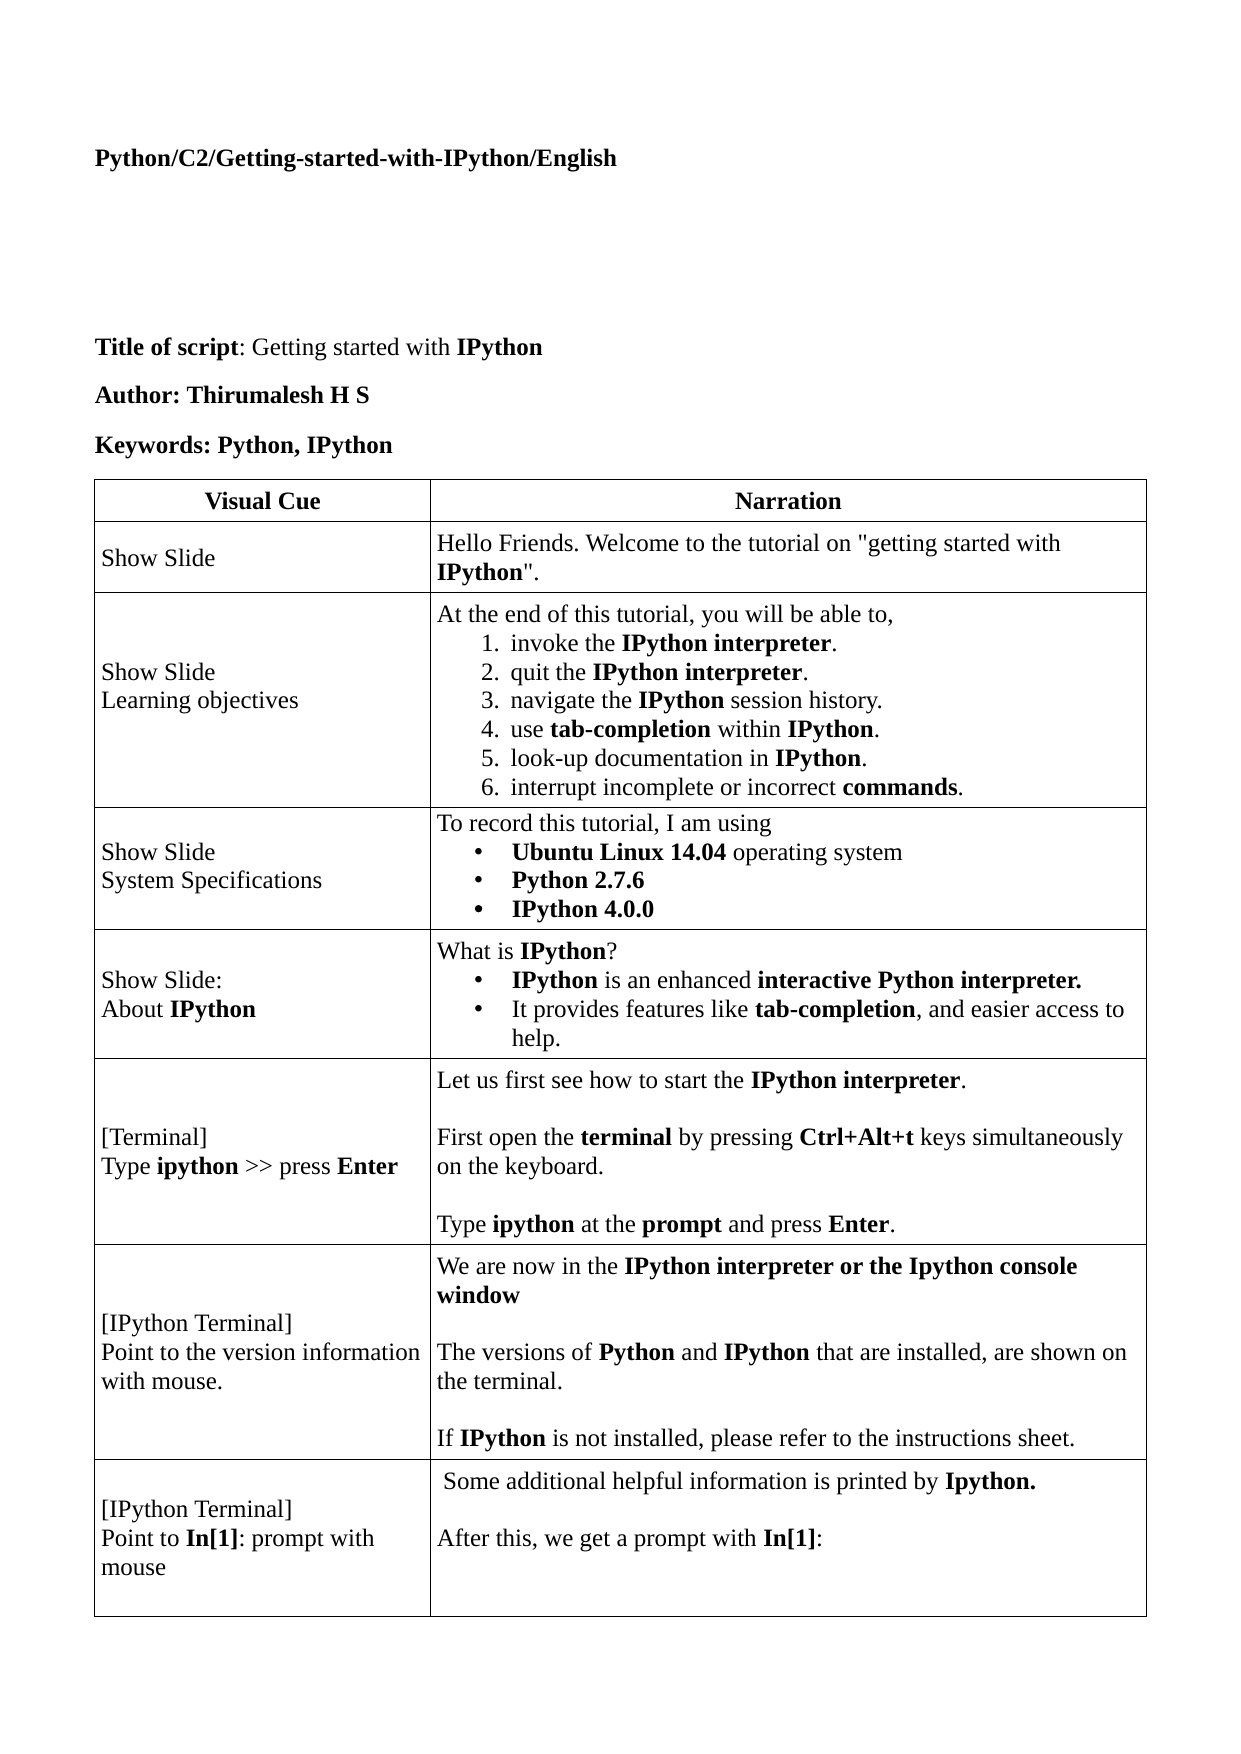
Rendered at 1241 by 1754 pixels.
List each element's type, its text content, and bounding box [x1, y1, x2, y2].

table_cell To record this tutorial, I am using Ubuntu Linux 14.04 operating system Python 2.7.6 IPython 4.0.0 [431, 808, 1146, 929]
subtitle Python/C2/Getting-started-with-IPython/English [94, 143, 1146, 172]
table_cell What is IPython? IPython is an enhanced interactive Python interpreter. It provides features like tab-completion, and easier access to help. [431, 930, 1146, 1058]
text Title of script: Getting started with IPython [94, 332, 1146, 360]
table_cell Show Slide [95, 522, 430, 592]
table_cell [Terminal] Type ipython >> press Enter [95, 1059, 430, 1244]
table_header Visual Cue [95, 480, 430, 521]
table_cell Hello Friends. Welcome to the tutorial on "getting started with IPython". [431, 522, 1146, 592]
table_cell At the end of this tutorial, you will be able to, invoke the IPython interpreter. quit the IPython interpreter. navigate the IPython session history. use tab-completion within IPython. look-up documentation in IPython. interrupt incomplete or incorrect commands. [431, 593, 1146, 807]
table_cell We are now in the IPython interpreter or the Ipython console window The versions of Python and IPython that are installed, are shown on the terminal. If IPython is not installed, please refer to the instructions sheet. [431, 1245, 1146, 1458]
text Author: Thirumalesh H S [94, 381, 1146, 409]
table_cell [IPython Terminal] Point to the version information with mouse. [95, 1245, 430, 1458]
table_header Narration [431, 480, 1146, 521]
text Keywords: Python, IPython [94, 430, 1146, 458]
table_cell Show Slide: About IPython [95, 930, 430, 1058]
table_cell Show Slide Learning objectives [95, 593, 430, 807]
table_cell Let us first see how to start the IPython interpreter. First open the terminal by pressing Ctrl+Alt+t keys simultaneously on the keyboard. Type ipython at the prompt and press Enter. [431, 1059, 1146, 1244]
table_cell Show Slide System Specifications [95, 808, 430, 929]
table_cell [IPython Terminal] Point to In[1]: prompt with mouse [95, 1460, 430, 1616]
table_cell Some additional helpful information is printed by Ipython. After this, we get a prompt with In[1]: [431, 1460, 1146, 1616]
